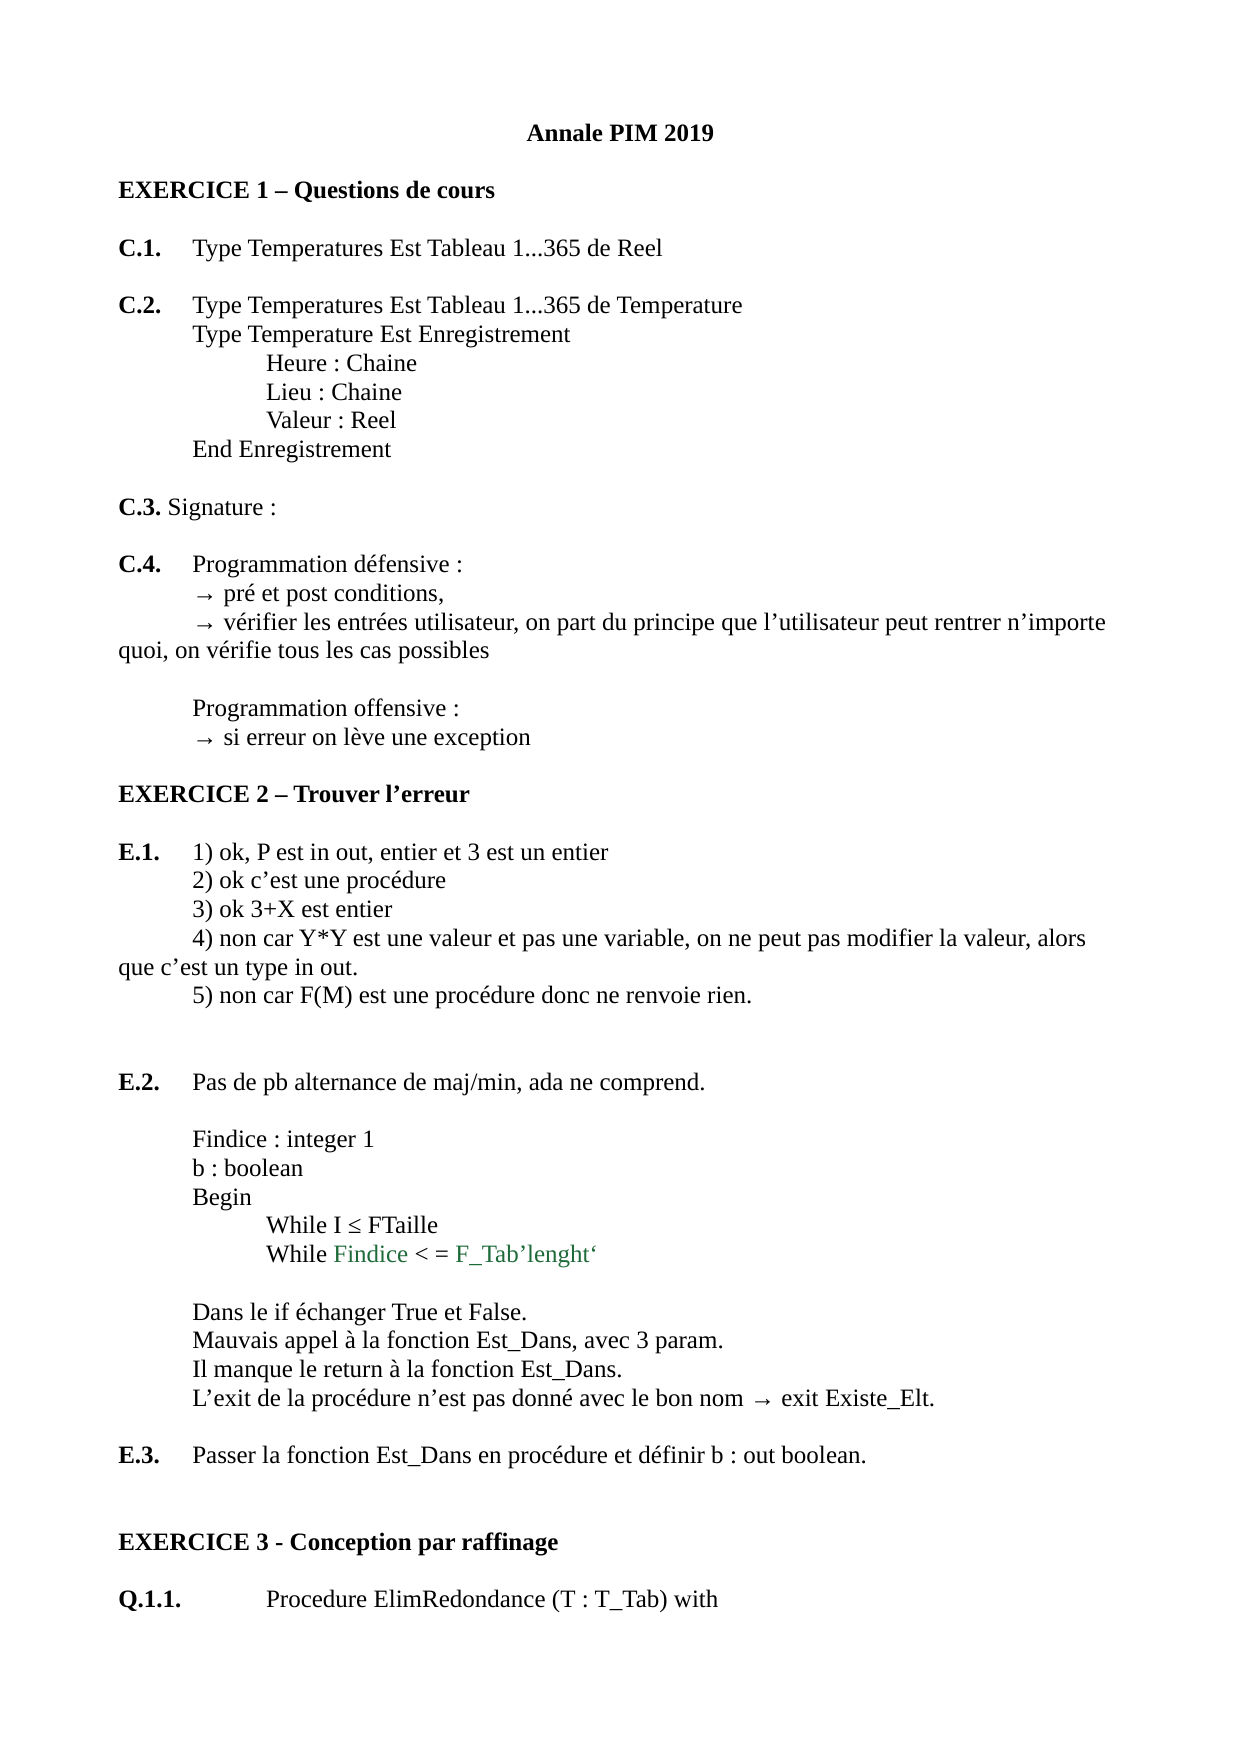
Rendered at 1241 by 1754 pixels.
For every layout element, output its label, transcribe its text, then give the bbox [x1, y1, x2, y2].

text Heure : Chaine [118, 348, 1122, 377]
text Q.1.1. Procedure ElimRedondance (T : T_Tab) with [118, 1584, 1122, 1613]
text Findice : integer 1 [118, 1124, 1122, 1153]
text While Findice < = F_Tab’lenght‘ [118, 1239, 1122, 1268]
text Programmation offensive : [118, 693, 1122, 722]
text EXERCICE 2 – Trouver l’erreur [118, 779, 1122, 808]
text → pré et post conditions, [118, 578, 1122, 607]
text Mauvais appel à la fonction Est_Dans, avec 3 param. [118, 1326, 1122, 1354]
text 4) non car Y*Y est une valeur et pas une variable, on ne peut pas modifier la valeur, alors que c’est un type in out. [118, 923, 1122, 981]
text Annale PIM 2019 [118, 118, 1122, 147]
text While I ≤ FTaille [118, 1211, 1122, 1239]
text → si erreur on lève une exception [118, 722, 1122, 751]
text Il manque le return à la fonction Est_Dans. [118, 1354, 1122, 1383]
text C.2. Type Temperatures Est Tableau 1...365 de Temperature [118, 291, 1122, 319]
text L’exit de la procédure n’est pas donné avec le bon nom → exit Existe_Elt. [118, 1383, 1122, 1412]
text EXERCICE 3 - Conception par raffinage [118, 1527, 1122, 1556]
text End Enregistrement [118, 434, 1122, 463]
text C.3. Signature : [118, 492, 1122, 521]
text → vérifier les entrées utilisateur, on part du principe que l’utilisateur peut rentrer n’importe quoi, on vérifie tous les cas possibles [118, 607, 1122, 664]
text E.1. 1) ok, P est in out, entier et 3 est un entier [118, 837, 1122, 866]
text Lieu : Chaine [118, 377, 1122, 406]
text Valeur : Reel [118, 406, 1122, 434]
text Dans le if échanger True et False. [118, 1297, 1122, 1326]
text Type Temperature Est Enregistrement [118, 319, 1122, 348]
text Begin [118, 1182, 1122, 1211]
text b : boolean [118, 1153, 1122, 1182]
text 3) ok 3+X est entier [118, 894, 1122, 923]
text E.3. Passer la fonction Est_Dans en procédure et définir b : out boolean. [118, 1441, 1122, 1469]
text 2) ok c’est une procédure [118, 866, 1122, 894]
text E.2. Pas de pb alternance de maj/min, ada ne comprend. [118, 1067, 1122, 1096]
text 5) non car F(M) est une procédure donc ne renvoie rien. [118, 981, 1122, 1009]
text EXERCICE 1 – Questions de cours [118, 176, 1122, 204]
text C.4. Programmation défensive : [118, 549, 1122, 578]
text C.1. Type Temperatures Est Tableau 1...365 de Reel [118, 233, 1122, 262]
